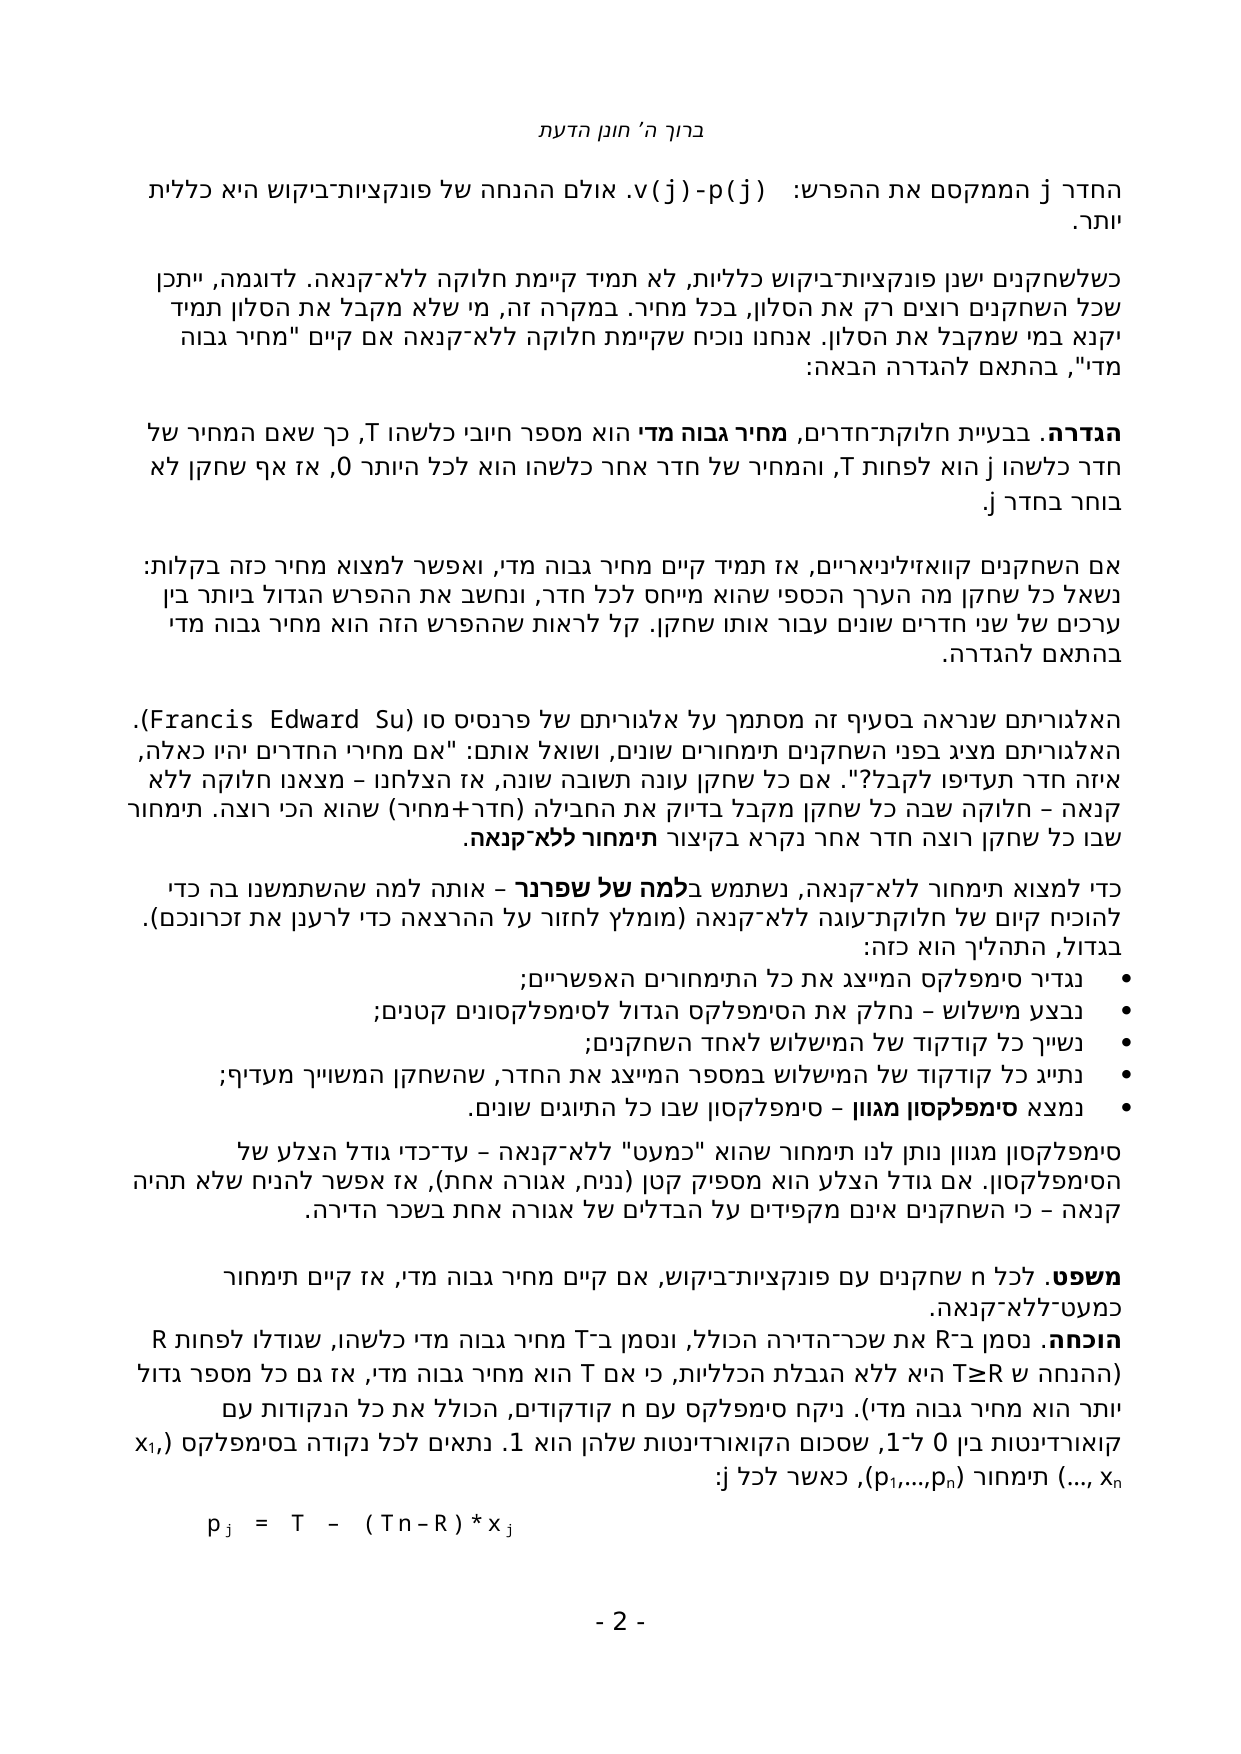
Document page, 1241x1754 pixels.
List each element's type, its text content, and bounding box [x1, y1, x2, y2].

text כשלשחקנים ישנן פונקציות־ביקוש כלליות, לא תמיד קיימת חלוקה ללא־קנאה. לדוגמה, ייתכן שכל השחקנים רוצים רק את הסלון, בכל מחיר. במקרה זה, מי שלא מקבל את הסלון תמיד יקנא במי שמקבל את הסלון. אנחנו נוכיח שקיימת חלוקה ללא־קנאה אם קיים "מחיר גבוה מדי", בהתאם להגדרה הבאה: [118, 264, 1122, 381]
text משפט. לכל n שחקנים עם פונקציות־ביקוש, אם קיים מחיר גבוה מדי, אז קיים תימחור כמעט־ללא־קנאה. [118, 1259, 1122, 1322]
text כדי למצוא תימחור ללא־קנאה, נשתמש בלמה של שפרנר – אותה למה שהשתמשנו בה כדי להוכיח קיום של חלוקת־עוגה ללא־קנאה (מומלץ לחזור על ההרצאה כדי לרענן את זכרונכם). בגדול, התהליך הוא כזה: [118, 873, 1122, 961]
text לכל שחקן קוואזיליניארי יש פונקציית־ביקוש: השחקן פשוט בוחר את החדר שנותן לו תועלת גדולה ביותר במחירים הנתונים. פורמאלית, שחקן קוואזיליניארי עם פונקציית־ערך v בוחר את החדר j הממקסם את ההפרש: v(j)-p(j). אולם ההנחה של פונקציות־ביקוש היא כללית יותר. [118, 172, 1122, 235]
text הגדרה. בבעיית חלוקת־חדרים, מחיר גבוה מדי הוא מספר חיובי כלשהו T, כך שאם המחיר של חדר כלשהו j הוא לפחות T, והמחיר של חדר אחר כלשהו הוא לכל היותר 0, אז אף שחקן לא בוחר בחדר j. [118, 415, 1122, 517]
text אם השחקנים קוואזיליניאריים, אז תמיד קיים מחיר גבוה מדי, ואפשר למצוא מחיר כזה בקלות: נשאל כל שחקן מה הערך הכספי שהוא מייחס לכל חדר, ונחשב את ההפרש הגדול ביותר בין ערכים של שני חדרים שונים עבור אותו שחקן. קל לראות שההפרש הזה הוא מחיר גבוה מדי בהתאם להגדרה. [118, 551, 1122, 668]
text האלגוריתם שנראה בסעיף זה מסתמך על אלגוריתם של פרנסיס סו (Francis Edward Su). האלגוריתם מציג בפני השחקנים תימחורים שונים, ושואל אותם: "אם מחירי החדרים יהיו כאלה, איזה חדר תעדיפו לקבל?". אם כל שחקן עונה תשובה שונה, אז הצלחנו – מצאנו חלוקה ללא קנאה – חלוקה שבה כל שחקן מקבל בדיוק את החבילה (חדר+מחיר) שהוא הכי רוצה. תימחור שבו כל שחקן רוצה חדר אחר נקרא בקיצור תימחור ללא־קנאה. [118, 702, 1122, 853]
text הוכחה. נסמן ב־R את שכר־הדירה הכולל, ונסמן ב־T מחיר גבוה מדי כלשהו, שגודלו לפחות R (ההנחה ש T≥R היא ללא הגבלת הכלליות, כי אם T הוא מחיר גבוה מדי, אז גם כל מספר גדול יותר הוא מחיר גבוה מדי). ניקח סימפלקס עם n קודקודים, הכולל את כל הנקודות עם קואורדינטות בין 0 ל־1, שסכום הקואורדינטות שלהן הוא 1. נתאים לכל נקודה בסימפלקס (x1, …, xn) תימחור (p1,…,pn), כאשר לכל j: [118, 1322, 1122, 1492]
list נתייג כל קודקוד של המישלוש במספר המייצג את החדר, שהשחקן המשוייך מעדיף; [118, 1058, 1122, 1090]
list נמצא סימפלקסון מגוון – סימפלקסון שבו כל התיוגים שונים. [118, 1090, 1122, 1123]
text סימפלקסון מגוון נותן לנו תימחור שהוא "כמעט" ללא־קנאה – עד־כדי גודל הצלע של הסימפלקסון. אם גודל הצלע הוא מספיק קטן (נניח, אגורה אחת), אז אפשר להניח שלא תהיה קנאה – כי השחקנים אינם מקפידים על הבדלים של אגורה אחת בשכר הדירה. [118, 1137, 1122, 1225]
text pj = T – (Tn–R)*xj [207, 1507, 1122, 1538]
list נגדיר סימפלקס המייצג את כל התימחורים האפשריים; [118, 961, 1122, 993]
list נבצע מישלוש – נחלק את הסימפלקס הגדול לסימפלקסונים קטנים; [118, 993, 1122, 1026]
list נשייך כל קודקוד של המישלוש לאחד השחקנים; [118, 1026, 1122, 1058]
